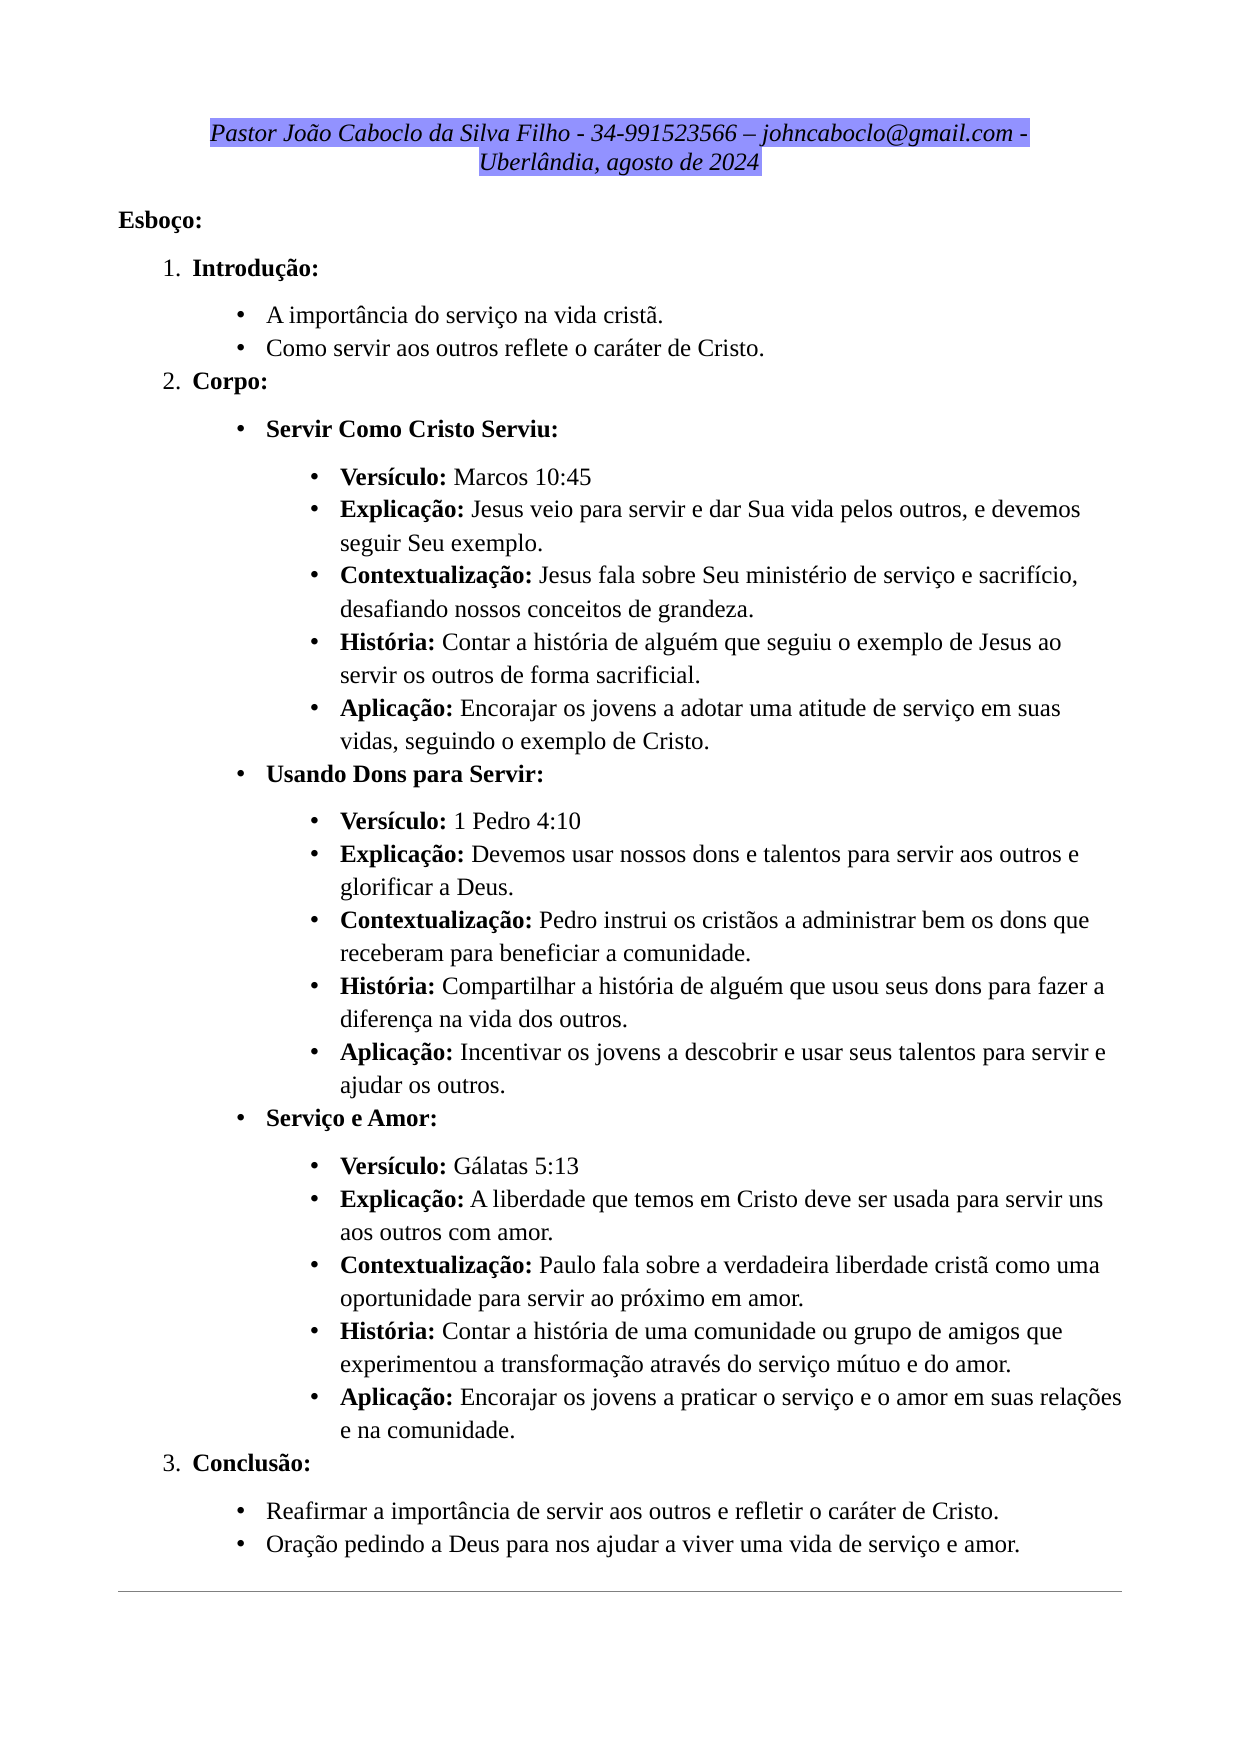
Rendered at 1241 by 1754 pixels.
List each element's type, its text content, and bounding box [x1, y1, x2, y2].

list Versículo: Gálatas 5:13 [310, 1151, 1122, 1180]
list Serviço e Amor: [236, 1103, 1122, 1132]
list Contextualização: Pedro instrui os cristãos a administrar bem os dons que receberam para beneficiar a comunidade. [310, 905, 1122, 967]
list Oração pedindo a Deus para nos ajudar a viver uma vida de serviço e amor. [236, 1529, 1122, 1558]
list Aplicação: Incentivar os jovens a descobrir e usar seus talentos para servir e ajudar os outros. [310, 1037, 1122, 1099]
list Reafirmar a importância de servir aos outros e refletir o caráter de Cristo. [236, 1496, 1122, 1525]
list Explicação: Devemos usar nossos dons e talentos para servir aos outros e glorificar a Deus. [310, 839, 1122, 901]
list Explicação: Jesus veio para servir e dar Sua vida pelos outros, e devemos seguir Seu exemplo. [310, 494, 1122, 556]
list A importância do serviço na vida cristã. [236, 300, 1122, 329]
text Esboço: [118, 205, 1122, 234]
list Versículo: 1 Pedro 4:10 [310, 806, 1122, 835]
list História: Contar a história de alguém que seguiu o exemplo de Jesus ao servir os outros de forma sacrificial. [310, 627, 1122, 688]
list Versículo: Marcos 10:45 [310, 462, 1122, 490]
list Aplicação: Encorajar os jovens a adotar uma atitude de serviço em suas vidas, seguindo o exemplo de Cristo. [310, 693, 1122, 754]
list Explicação: A liberdade que temos em Cristo deve ser usada para servir uns aos outros com amor. [310, 1184, 1122, 1246]
list História: Contar a história de uma comunidade ou grupo de amigos que experimentou a transformação através do serviço mútuo e do amor. [310, 1316, 1122, 1378]
list Usando Dons para Servir: [236, 759, 1122, 787]
list Contextualização: Jesus fala sobre Seu ministério de serviço e sacrifício, desafiando nossos conceitos de grandeza. [310, 561, 1122, 622]
list Aplicação: Encorajar os jovens a praticar o serviço e o amor em suas relações e na comunidade. [310, 1382, 1122, 1444]
list Introdução: [162, 253, 1122, 281]
list Servir Como Cristo Serviu: [236, 414, 1122, 443]
list História: Compartilhar a história de alguém que usou seus dons para fazer a diferença na vida dos outros. [310, 971, 1122, 1033]
list Conclusão: [162, 1448, 1122, 1477]
list Corpo: [162, 366, 1122, 395]
list Como servir aos outros reflete o caráter de Cristo. [236, 333, 1122, 362]
list Contextualização: Paulo fala sobre a verdadeira liberdade cristã como uma oportunidade para servir ao próximo em amor. [310, 1250, 1122, 1312]
